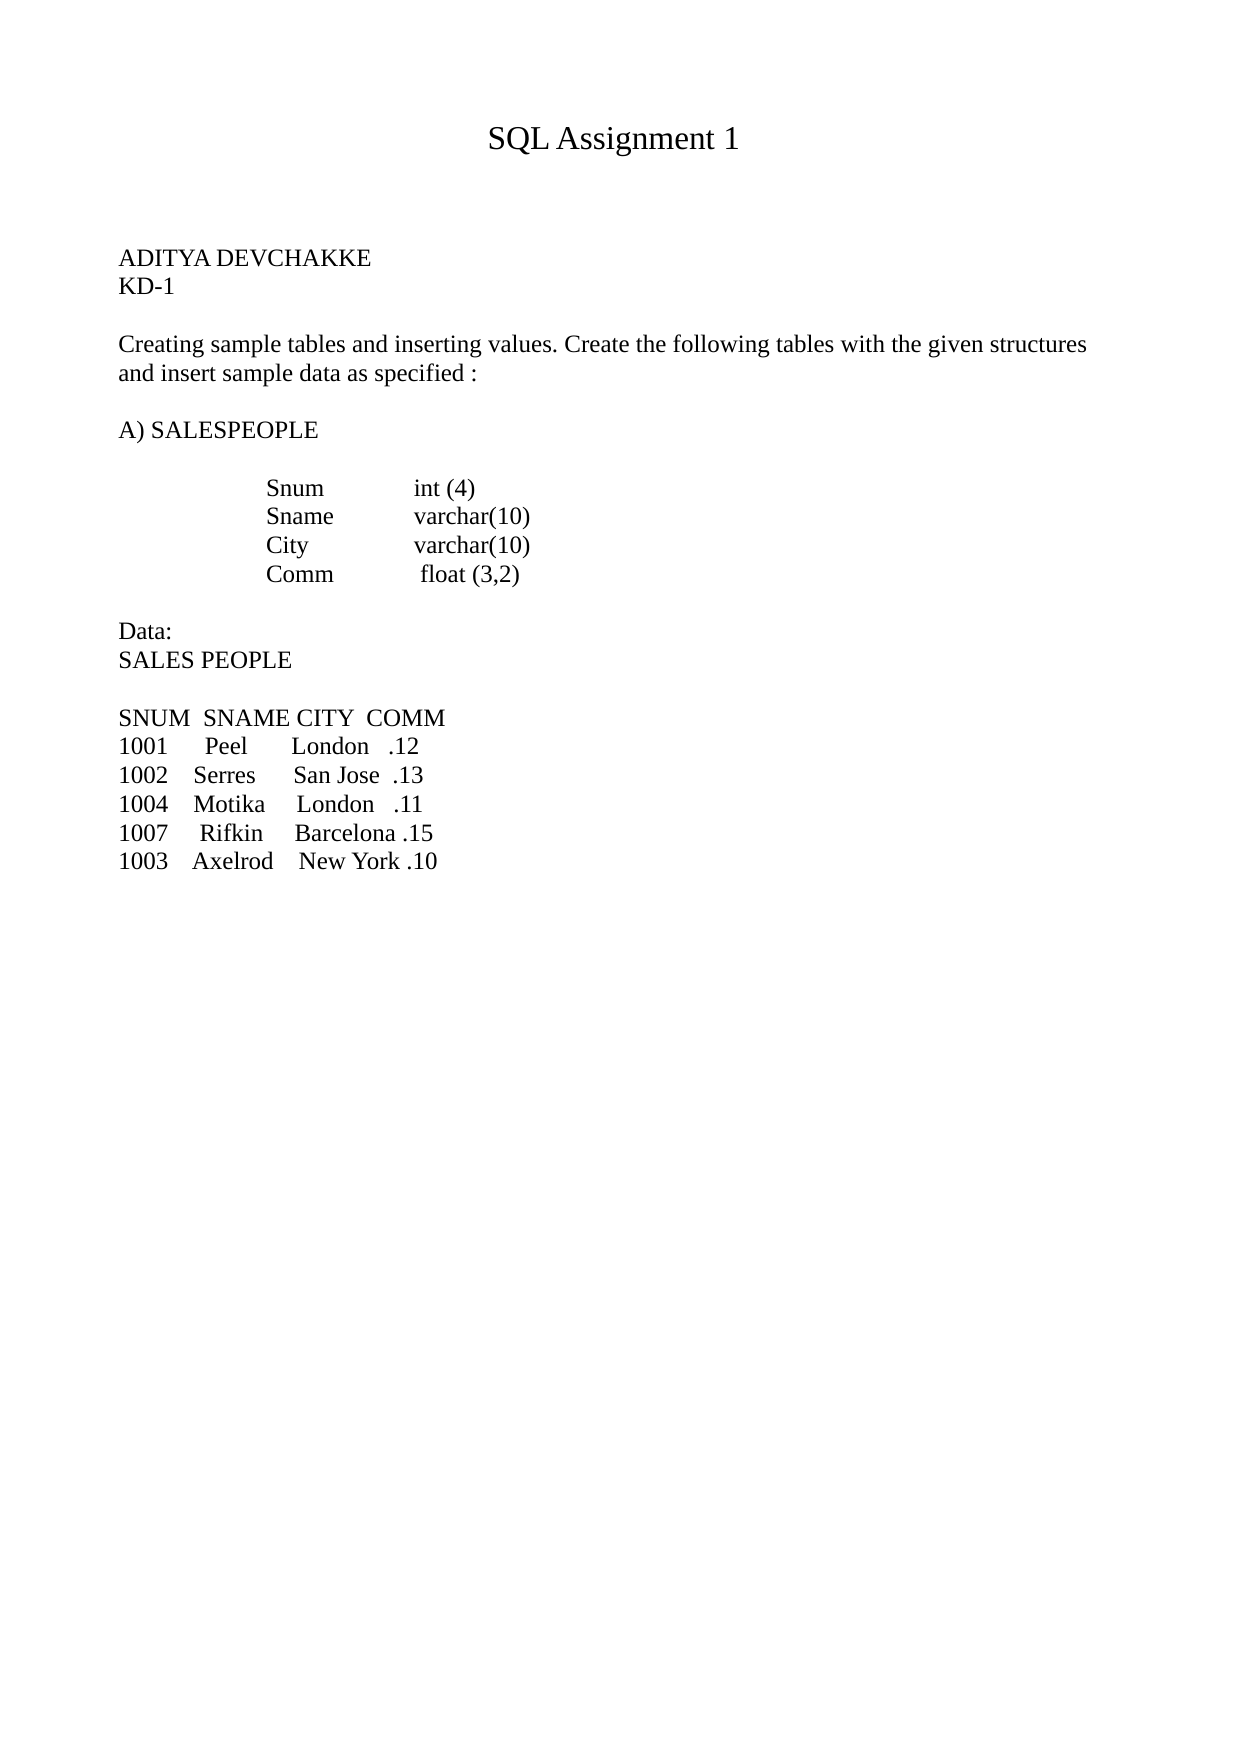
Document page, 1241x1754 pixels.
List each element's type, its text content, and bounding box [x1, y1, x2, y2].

text 1003 Axelrod New York .10 [118, 846, 1122, 875]
text SNUM SNAME CITY COMM [118, 703, 1122, 731]
text 1001 Peel London .12 [118, 731, 1122, 760]
text Comm float (3,2) [118, 559, 1122, 588]
text Sname varchar(10) [118, 501, 1122, 530]
text City varchar(10) [118, 530, 1122, 559]
text 1002 Serres San Jose .13 [118, 760, 1122, 789]
text Creating sample tables and inserting values. Create the following tables with the given structures and insert sample data as specified : [118, 329, 1122, 386]
text 1007 Rifkin Barcelona .15 [118, 818, 1122, 846]
text KD-1 [118, 271, 1122, 300]
text ADITYA DEVCHAKKE [118, 243, 1122, 271]
text SQL Assignment 1 [118, 118, 1122, 156]
text Snum int (4) [118, 473, 1122, 501]
text Data: [118, 616, 1122, 645]
text SALES PEOPLE [118, 645, 1122, 674]
text A) SALESPEOPLE [118, 415, 1122, 444]
text 1004 Motika London .11 [118, 789, 1122, 818]
